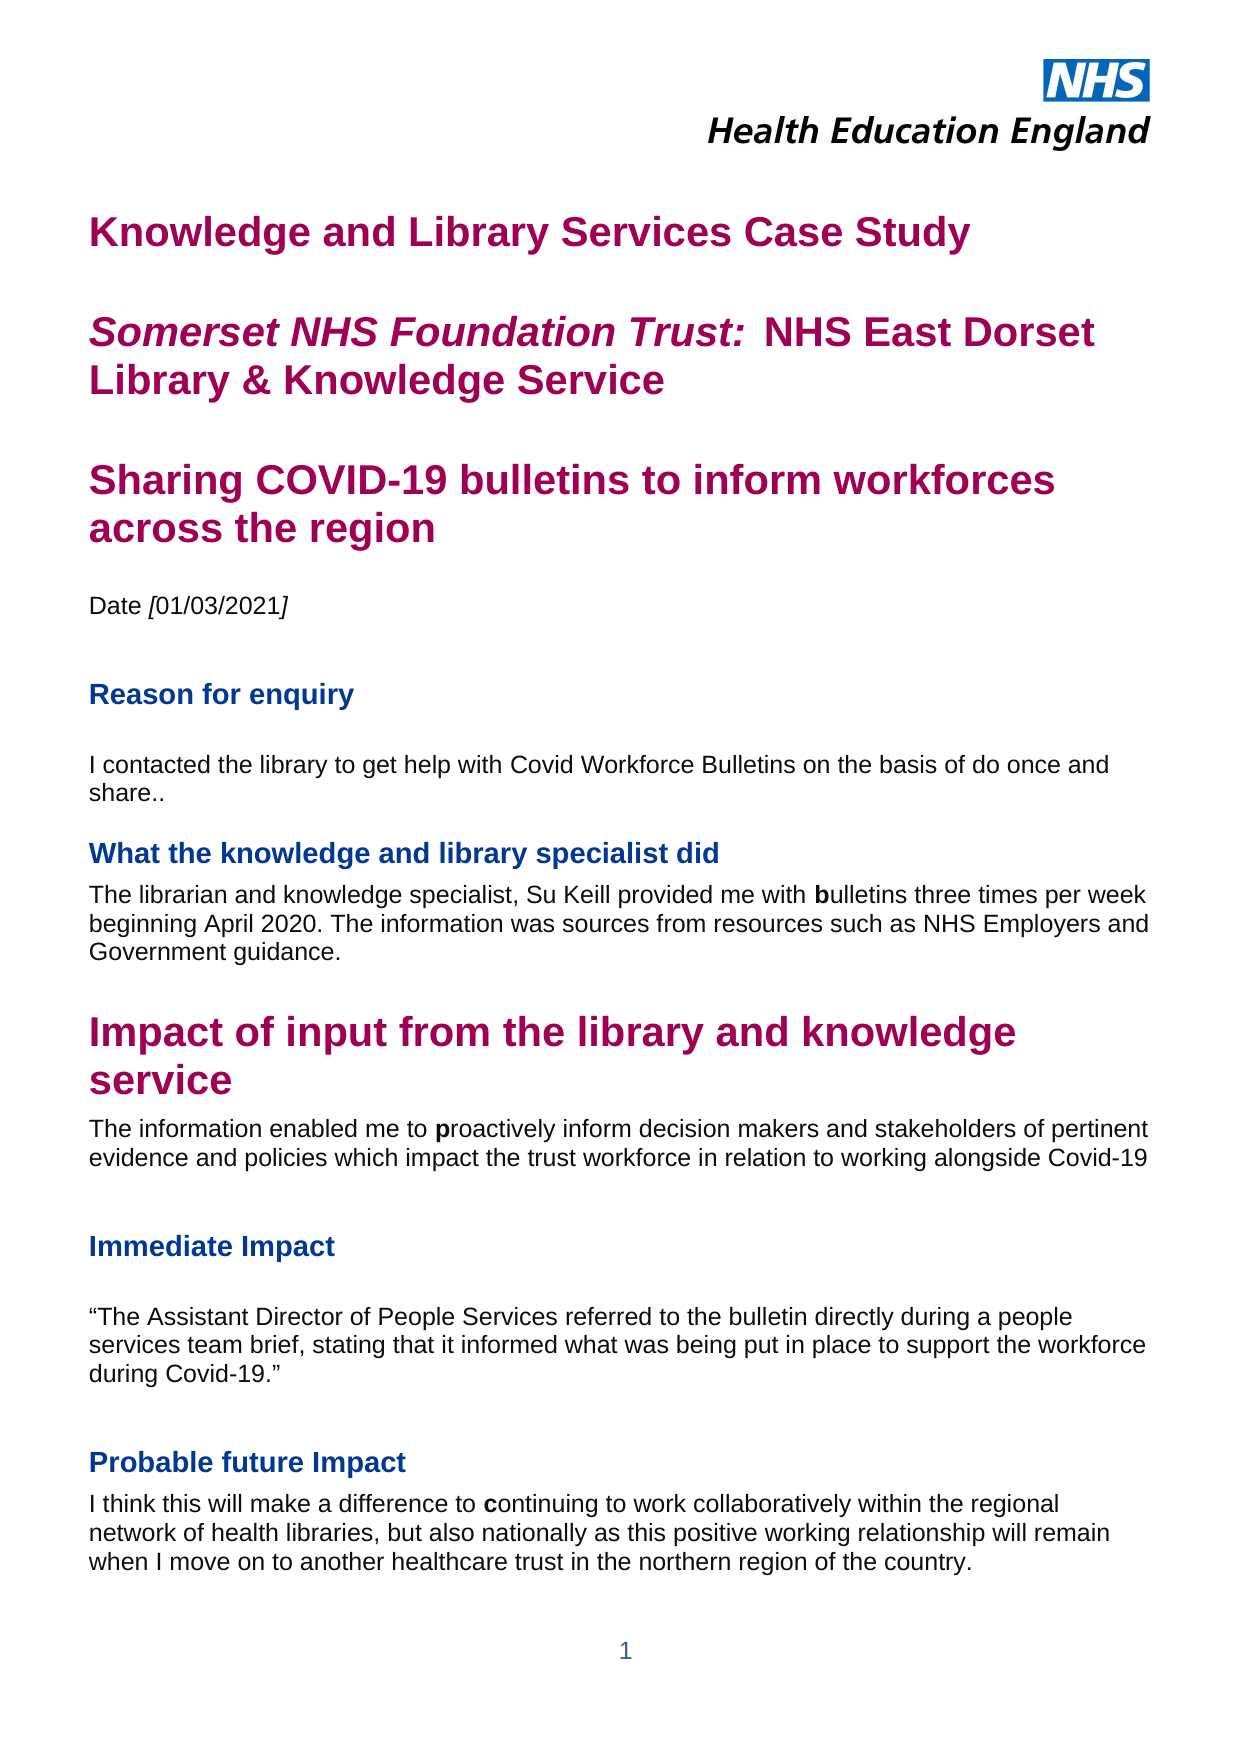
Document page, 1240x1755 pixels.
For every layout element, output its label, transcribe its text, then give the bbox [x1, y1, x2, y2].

subtitle Reason for enquiry [89, 677, 1151, 710]
subtitle Impact of input from the library and knowledge service [89, 1008, 1151, 1103]
subtitle Knowledge and Library Services Case Study [89, 208, 1151, 256]
text The information enabled me to proactively inform decision makers and stakeholders of pertinent evidence and policies which impact the trust workforce in relation to working alongside Covid-19 [89, 1114, 1151, 1171]
subtitle Somerset NHS Foundation Trust: NHS East Dorset Library & Knowledge Service [89, 308, 1151, 403]
subtitle Probable future Impact [89, 1445, 1151, 1479]
text The librarian and knowledge specialist, Su Keill provided me with bulletins three times per week beginning April 2020. The information was sources from resources such as NHS Employers and Government guidance. [89, 880, 1151, 966]
subtitle Sharing COVID-19 bulletins to inform workforces across the region [89, 456, 1151, 551]
text “The Assistant Director of People Services referred to the bulletin directly during a people services team brief, stating that it informed what was being put in place to support the workforce during Covid-19.” [89, 1302, 1151, 1388]
subtitle What the knowledge and library specialist did [89, 836, 1151, 869]
text I think this will make a difference to continuing to work collaboratively within the regional network of health libraries, but also nationally as this positive working relationship will remain when I move on to another healthcare trust in the northern region of the country. [89, 1489, 1151, 1576]
subtitle Immediate Impact [89, 1229, 1151, 1262]
text Date [01/03/2021] [89, 591, 1151, 619]
text I contacted the library to get help with Covid Workforce Bulletins on the basis of do once and share.. [89, 749, 1151, 807]
